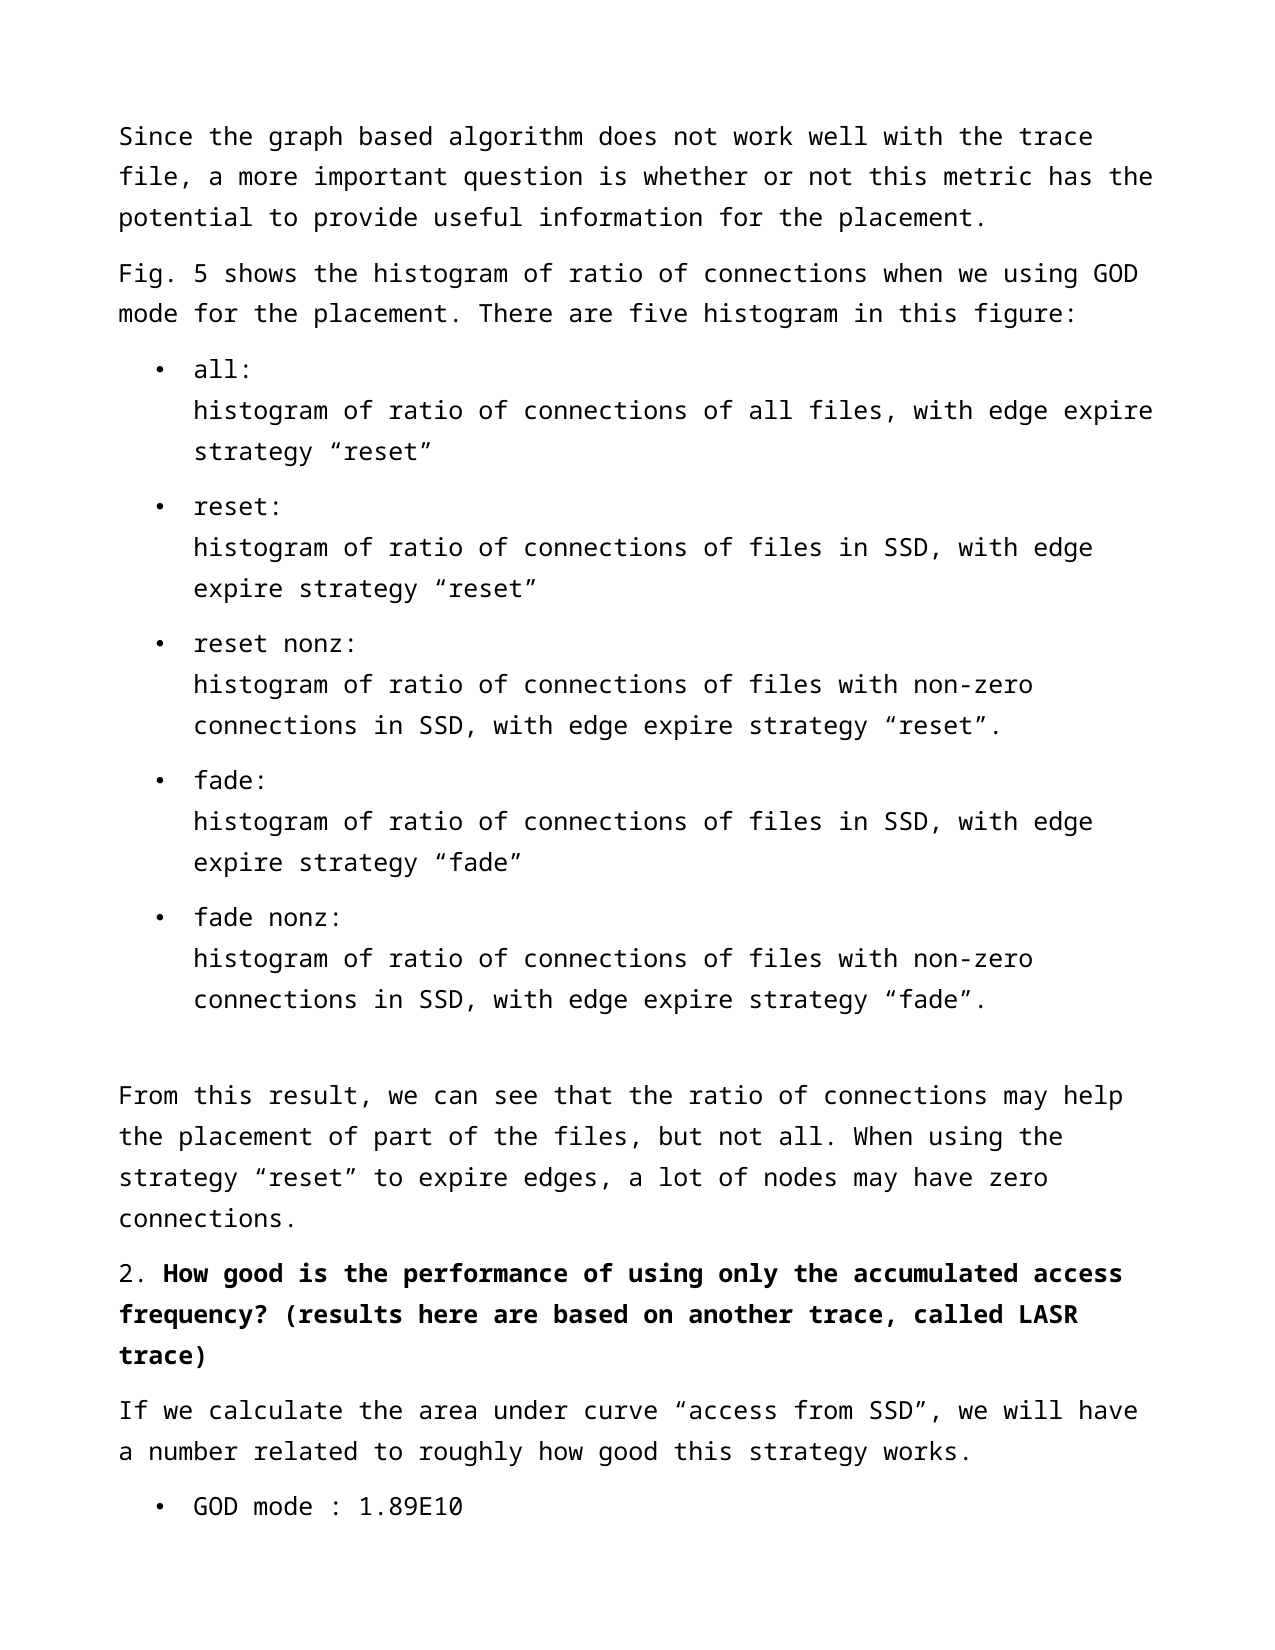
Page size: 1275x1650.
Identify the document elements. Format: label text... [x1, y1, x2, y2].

list all: histogram of ratio of connections of all files, with edge expire strategy “reset” [156, 351, 1157, 467]
list GOD mode : 1.89E10 [156, 1489, 1157, 1523]
text From this result, we can see that the ratio of connections may help the placement of part of the files, but not all. When using the strategy “reset” to expire edges, a lot of nodes may have zero connections. [118, 1078, 1157, 1234]
list reset: histogram of ratio of connections of files in SSD, with edge expire strategy “reset” [156, 488, 1157, 604]
text If we calculate the area under curve “access from SSD”, we will have a number related to roughly how good this strategy works. [118, 1393, 1157, 1468]
list fade nonz: histogram of ratio of connections of files with non-zero connections in SSD, with edge expire strategy “fade”. [156, 900, 1157, 1056]
list reset nonz: histogram of ratio of connections of files with non-zero connections in SSD, with edge expire strategy “reset”. [156, 626, 1157, 741]
list fade: histogram of ratio of connections of files in SSD, with edge expire strategy “fade” [156, 763, 1157, 878]
text Fig. 5 shows the histogram of ratio of connections when we using GOD mode for the placement. There are five histogram in this figure: [118, 255, 1157, 330]
text Since the graph based algorithm does not work well with the trace file, a more important question is whether or not this metric has the potential to provide useful information for the placement. [118, 118, 1157, 234]
text 2. How good is the performance of using only the accumulated access frequency? (results here are based on another trace, called LASR trace) [118, 1256, 1157, 1371]
